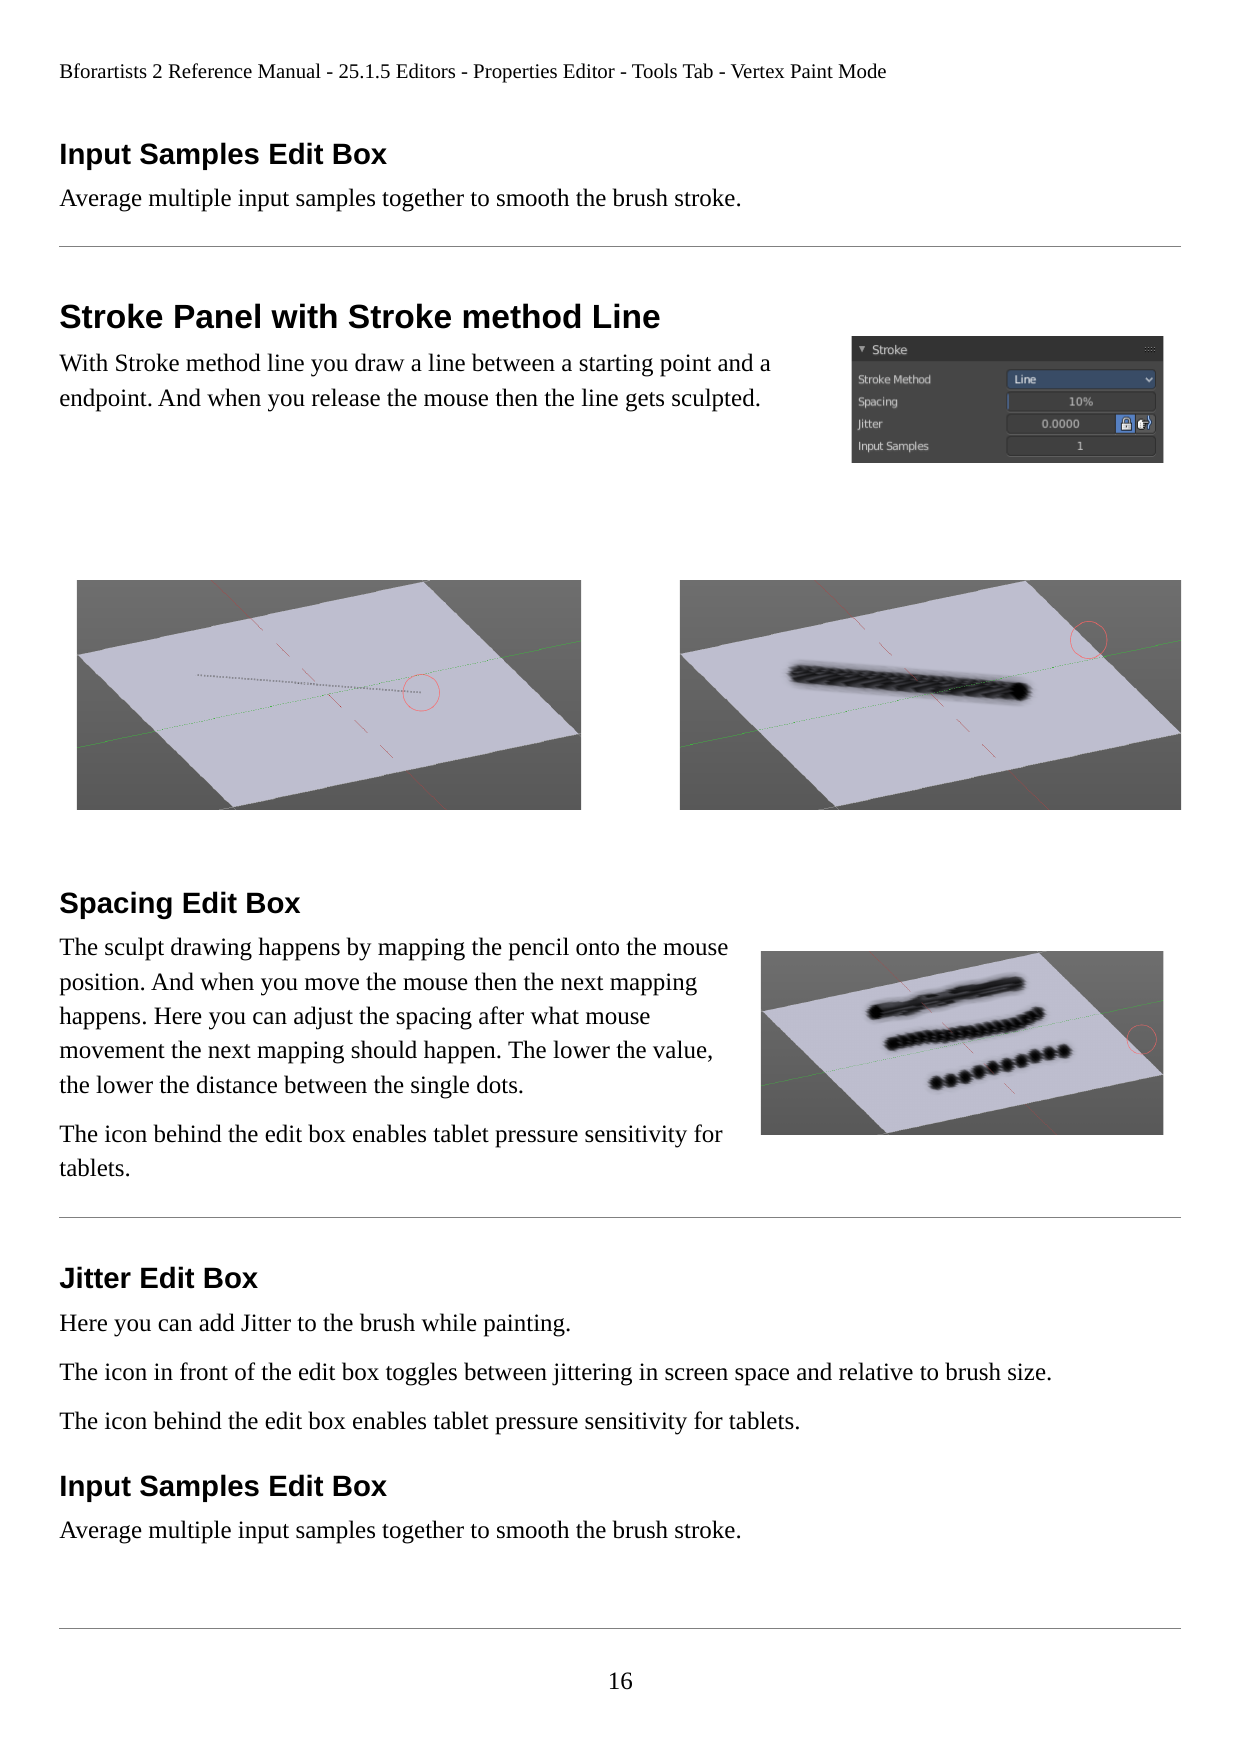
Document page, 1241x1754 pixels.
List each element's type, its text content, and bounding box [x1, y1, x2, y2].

picture [679, 580, 1182, 810]
text The icon in front of the edit box toggles between jittering in screen space and relative to brush size. [59, 1357, 1181, 1385]
text Here you can add Jitter to the brush while painting. [59, 1308, 1181, 1336]
picture [760, 951, 1164, 1135]
picture [76, 580, 582, 810]
subtitle Spacing Edit Box [59, 886, 1181, 919]
text Average multiple input samples together to smooth the brush stroke. [59, 183, 1181, 212]
subtitle Input Samples Edit Box [59, 137, 1181, 170]
text The sculpt drawing happens by mapping the pencil onto the mouse position. And when you move the mouse then the next mapping happens. Here you can adjust the spacing after what mouse movement the next mapping should happen. The lower the value, the lower the distance between the single dots. [59, 932, 1181, 1099]
subtitle Stroke Panel with Stroke method Line [59, 297, 1181, 336]
text Average multiple input samples together to smooth the brush stroke. [59, 1516, 1181, 1544]
subtitle Input Samples Edit Box [59, 1469, 1181, 1503]
text The icon behind the edit box enables tablet pressure sensitivity for tablets. [59, 1406, 1181, 1434]
text The icon behind the edit box enables tablet pressure sensitivity for tablets. [59, 1119, 1181, 1182]
subtitle Jitter Edit Box [59, 1261, 1181, 1295]
picture [851, 336, 1164, 463]
text With Stroke method line you draw a line between a starting point and a endpoint. And when you release the mouse then the line gets sculpted. [59, 348, 851, 411]
